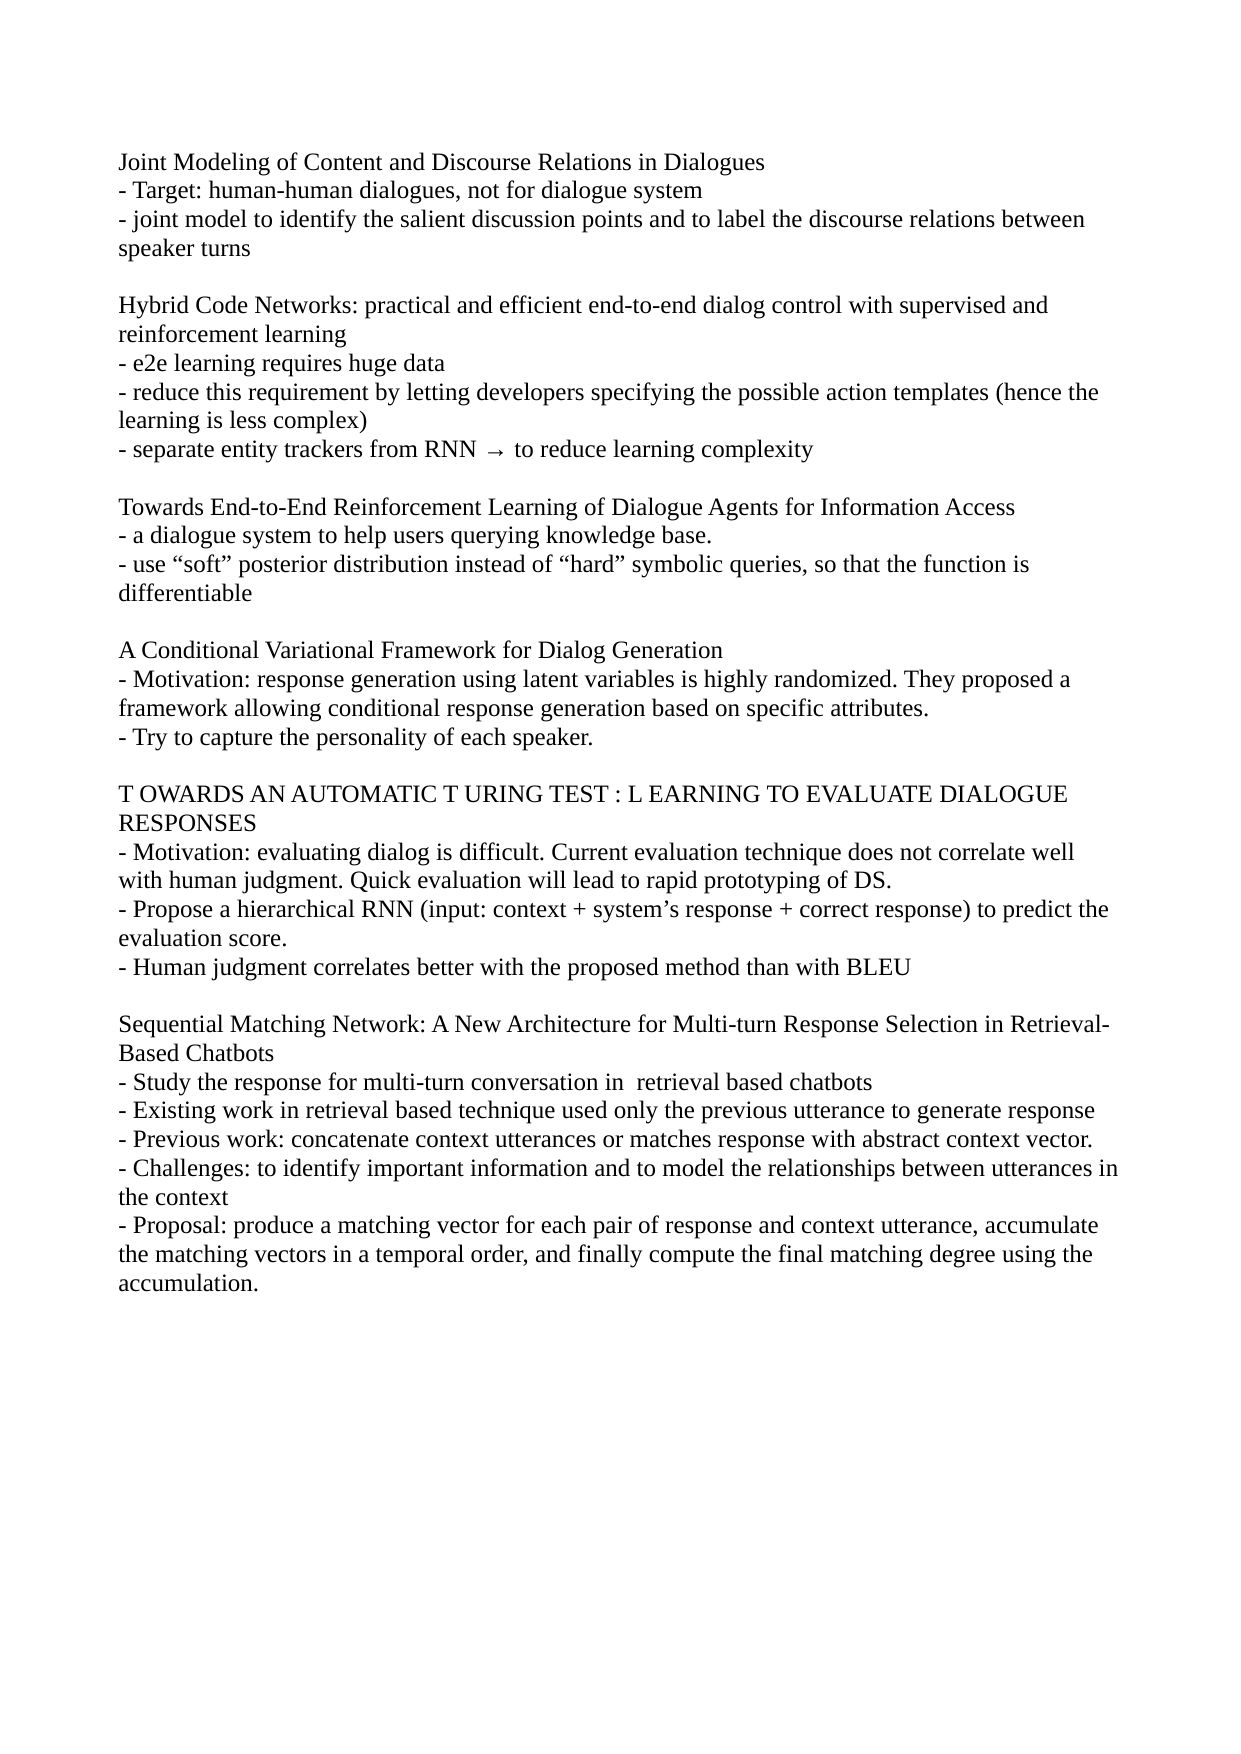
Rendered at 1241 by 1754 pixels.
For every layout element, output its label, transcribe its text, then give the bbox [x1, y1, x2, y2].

text - use “soft” posterior distribution instead of “hard” symbolic queries, so that the function is differentiable [118, 549, 1122, 607]
text - separate entity trackers from RNN → to reduce learning complexity [118, 434, 1122, 463]
text T OWARDS AN AUTOMATIC T URING TEST : L EARNING TO EVALUATE DIALOGUE RESPONSES [118, 779, 1122, 837]
text - Target: human-human dialogues, not for dialogue system [118, 176, 1122, 204]
text - Human judgment correlates better with the proposed method than with BLEU [118, 952, 1122, 981]
text - e2e learning requires huge data [118, 348, 1122, 377]
text - Motivation: response generation using latent variables is highly randomized. They proposed a framework allowing conditional response generation based on specific attributes. [118, 664, 1122, 722]
text Hybrid Code Networks: practical and efficient end-to-end dialog control with supervised and reinforcement learning [118, 291, 1122, 348]
text - Propose a hierarchical RNN (input: context + system’s response + correct response) to predict the evaluation score. [118, 894, 1122, 952]
text - Proposal: produce a matching vector for each pair of response and context utterance, accumulate the matching vectors in a temporal order, and finally compute the final matching degree using the accumulation. [118, 1211, 1122, 1297]
text A Conditional Variational Framework for Dialog Generation [118, 636, 1122, 664]
text - Existing work in retrieval based technique used only the previous utterance to generate response [118, 1096, 1122, 1124]
text - Challenges: to identify important information and to model the relationships between utterances in the context [118, 1153, 1122, 1211]
text Sequential Matching Network: A New Architecture for Multi-turn Response Selection in Retrieval-Based Chatbots [118, 1009, 1122, 1067]
text Joint Modeling of Content and Discourse Relations in Dialogues [118, 147, 1122, 176]
text - a dialogue system to help users querying knowledge base. [118, 521, 1122, 549]
text - Previous work: concatenate context utterances or matches response with abstract context vector. [118, 1124, 1122, 1153]
text - Study the response for multi-turn conversation in retrieval based chatbots [118, 1067, 1122, 1096]
text - reduce this requirement by letting developers specifying the possible action templates (hence the learning is less complex) [118, 377, 1122, 434]
text - Try to capture the personality of each speaker. [118, 722, 1122, 751]
text - Motivation: evaluating dialog is difficult. Current evaluation technique does not correlate well with human judgment. Quick evaluation will lead to rapid prototyping of DS. [118, 837, 1122, 894]
text - joint model to identify the salient discussion points and to label the discourse relations between speaker turns [118, 204, 1122, 262]
text Towards End-to-End Reinforcement Learning of Dialogue Agents for Information Access [118, 492, 1122, 521]
